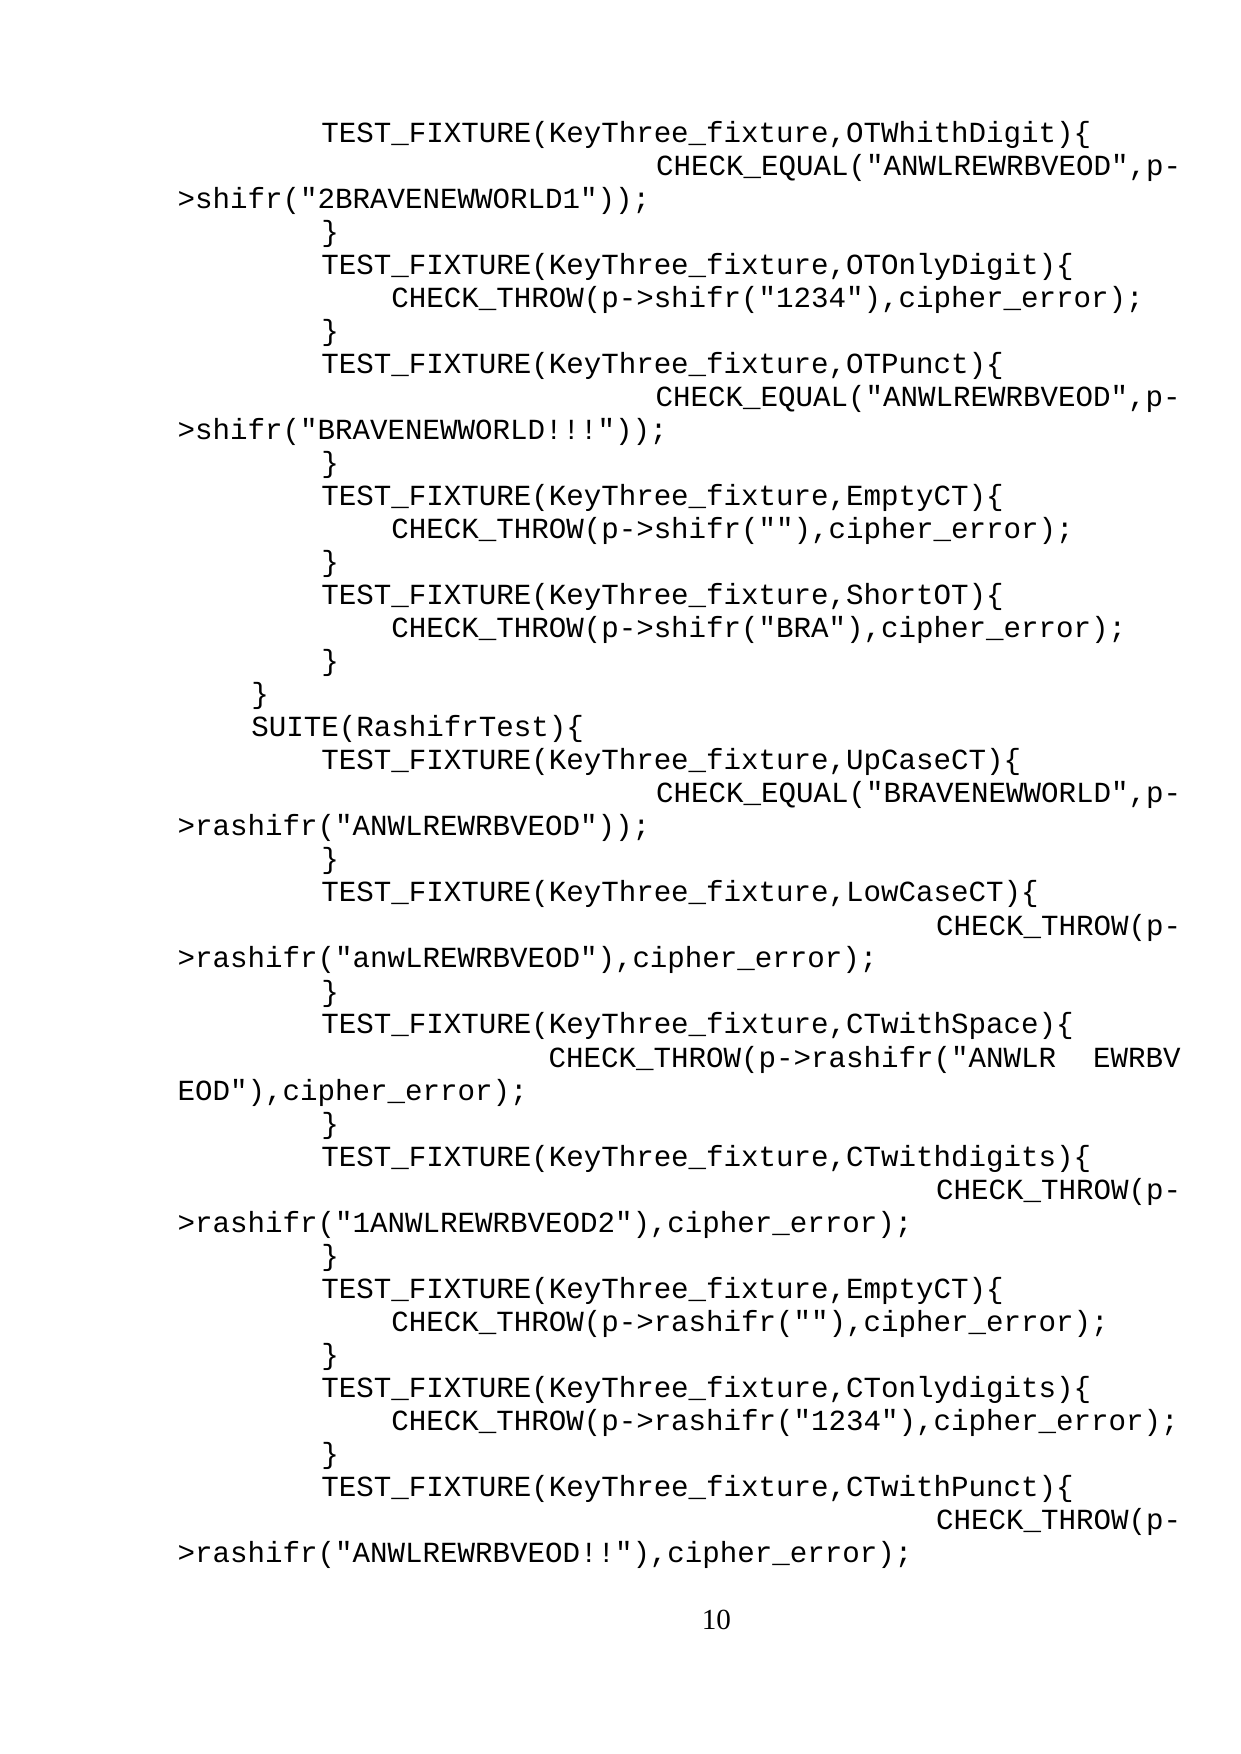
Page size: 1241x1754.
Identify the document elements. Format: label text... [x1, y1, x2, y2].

text CHECK_THROW(p->rashifr(""),cipher_error); [177, 1307, 1181, 1340]
text CHECK_EQUAL("ANWLREWRBVEOD",p->shifr("2BRAVENEWWORLD1")); [177, 151, 1181, 217]
text } [177, 1109, 1181, 1142]
text } [177, 646, 1181, 679]
text TEST_FIXTURE(KeyThree_fixture,CTonlydigits){ [177, 1373, 1181, 1406]
text CHECK_THROW(p->rashifr("ANWLR EWRBV EOD"),cipher_error); [177, 1043, 1181, 1109]
text CHECK_THROW(p->rashifr("anwLREWRBVEOD"),cipher_error); [177, 911, 1181, 977]
text } [177, 1439, 1181, 1472]
text CHECK_THROW(p->rashifr("ANWLREWRBVEOD!!"),cipher_error); [177, 1505, 1181, 1571]
text } [177, 1340, 1181, 1373]
text TEST_FIXTURE(KeyThree_fixture,EmptyCT){ [177, 481, 1181, 514]
text } [177, 316, 1181, 349]
text } [177, 547, 1181, 580]
text } [177, 844, 1181, 878]
text CHECK_EQUAL("BRAVENEWWORLD",p->rashifr("ANWLREWRBVEOD")); [177, 778, 1181, 844]
text TEST_FIXTURE(KeyThree_fixture,OTOnlyDigit){ [177, 250, 1181, 283]
text CHECK_THROW(p->shifr("1234"),cipher_error); [177, 283, 1181, 316]
text TEST_FIXTURE(KeyThree_fixture,CTwithSpace){ [177, 1010, 1181, 1043]
text SUITE(RashifrTest){ [177, 712, 1181, 746]
text } [177, 977, 1181, 1010]
text CHECK_THROW(p->shifr("BRA"),cipher_error); [177, 613, 1181, 646]
text CHECK_EQUAL("ANWLREWRBVEOD",p->shifr("BRAVENEWWORLD!!!")); [177, 382, 1181, 448]
text } [177, 217, 1181, 250]
text } [177, 1241, 1181, 1274]
text CHECK_THROW(p->rashifr("1ANWLREWRBVEOD2"),cipher_error); [177, 1175, 1181, 1241]
text TEST_FIXTURE(KeyThree_fixture,CTwithPunct){ [177, 1472, 1181, 1505]
text } [177, 679, 1181, 712]
text TEST_FIXTURE(KeyThree_fixture,UpCaseCT){ [177, 746, 1181, 778]
text TEST_FIXTURE(KeyThree_fixture,LowCaseCT){ [177, 878, 1181, 911]
text TEST_FIXTURE(KeyThree_fixture,CTwithdigits){ [177, 1142, 1181, 1175]
text TEST_FIXTURE(KeyThree_fixture,ShortOT){ [177, 580, 1181, 613]
text TEST_FIXTURE(KeyThree_fixture,OTWhithDigit){ [177, 118, 1181, 151]
text } [177, 448, 1181, 481]
text CHECK_THROW(p->shifr(""),cipher_error); [177, 514, 1181, 547]
text TEST_FIXTURE(KeyThree_fixture,OTPunct){ [177, 349, 1181, 382]
text TEST_FIXTURE(KeyThree_fixture,EmptyCT){ [177, 1274, 1181, 1307]
text CHECK_THROW(p->rashifr("1234"),cipher_error); [177, 1406, 1181, 1439]
